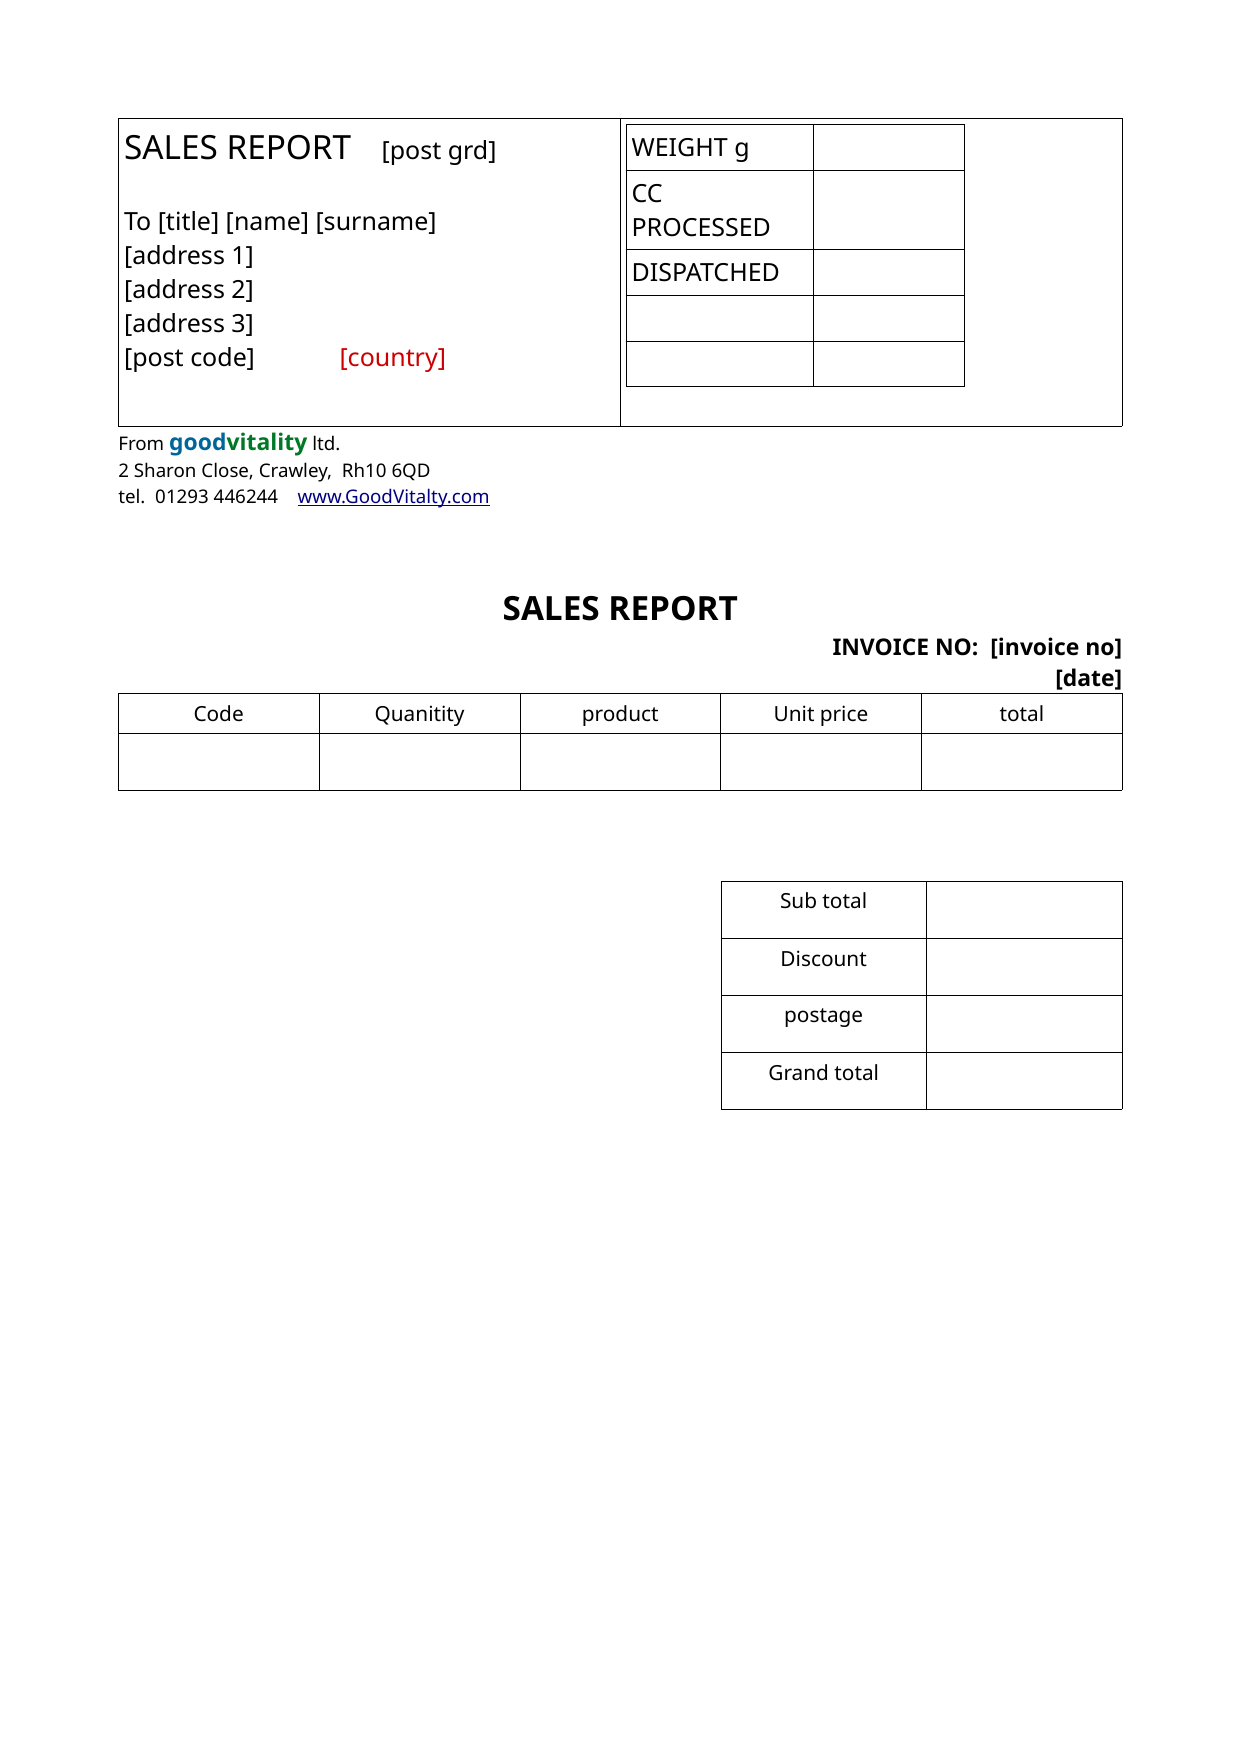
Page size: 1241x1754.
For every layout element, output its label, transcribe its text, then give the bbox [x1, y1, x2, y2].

table_cell DISPATCHED [627, 250, 813, 295]
table_cell [922, 734, 1122, 790]
table_header Quanitity [320, 694, 520, 733]
table_header [927, 882, 1122, 938]
table_header WEIGHT g [627, 125, 813, 169]
text 2 Sharon Close, Crawley, Rh10 6QD [118, 457, 1122, 483]
table_header Unit price [721, 694, 921, 733]
table_cell Discount [722, 939, 926, 995]
table_cell [927, 996, 1122, 1052]
table_cell [814, 250, 964, 295]
table_header Sub total [722, 882, 926, 938]
table_header total [922, 694, 1122, 733]
table_header [814, 125, 964, 169]
table_header product [521, 694, 720, 733]
table_header Code [119, 694, 319, 733]
table_header SALES REPORT [post grd] To [title] [name] [surname] [address 1] [address 2] [address 3] [post code] [country] [119, 119, 620, 426]
table_cell [627, 342, 813, 386]
table_cell [814, 171, 964, 249]
text INVOICE NO: [invoice no] [118, 630, 1122, 662]
table_header [621, 119, 1122, 426]
table_cell postage [722, 996, 926, 1052]
table_cell CC PROCESSED [627, 171, 813, 249]
text [date] [118, 662, 1122, 693]
text tel. 01293 446244 www.GoodVitalty.com [118, 483, 1122, 508]
table_cell [627, 296, 813, 341]
table_cell [927, 1053, 1122, 1109]
table_cell [119, 734, 319, 790]
table_cell [721, 734, 921, 790]
table_cell [927, 939, 1122, 995]
text From goodvitality ltd. [118, 427, 1122, 457]
table_cell [814, 342, 964, 386]
table_cell [521, 734, 720, 790]
table_cell [814, 296, 964, 341]
text SALES REPORT [118, 585, 1122, 630]
table_cell [320, 734, 520, 790]
table_cell Grand total [722, 1053, 926, 1109]
